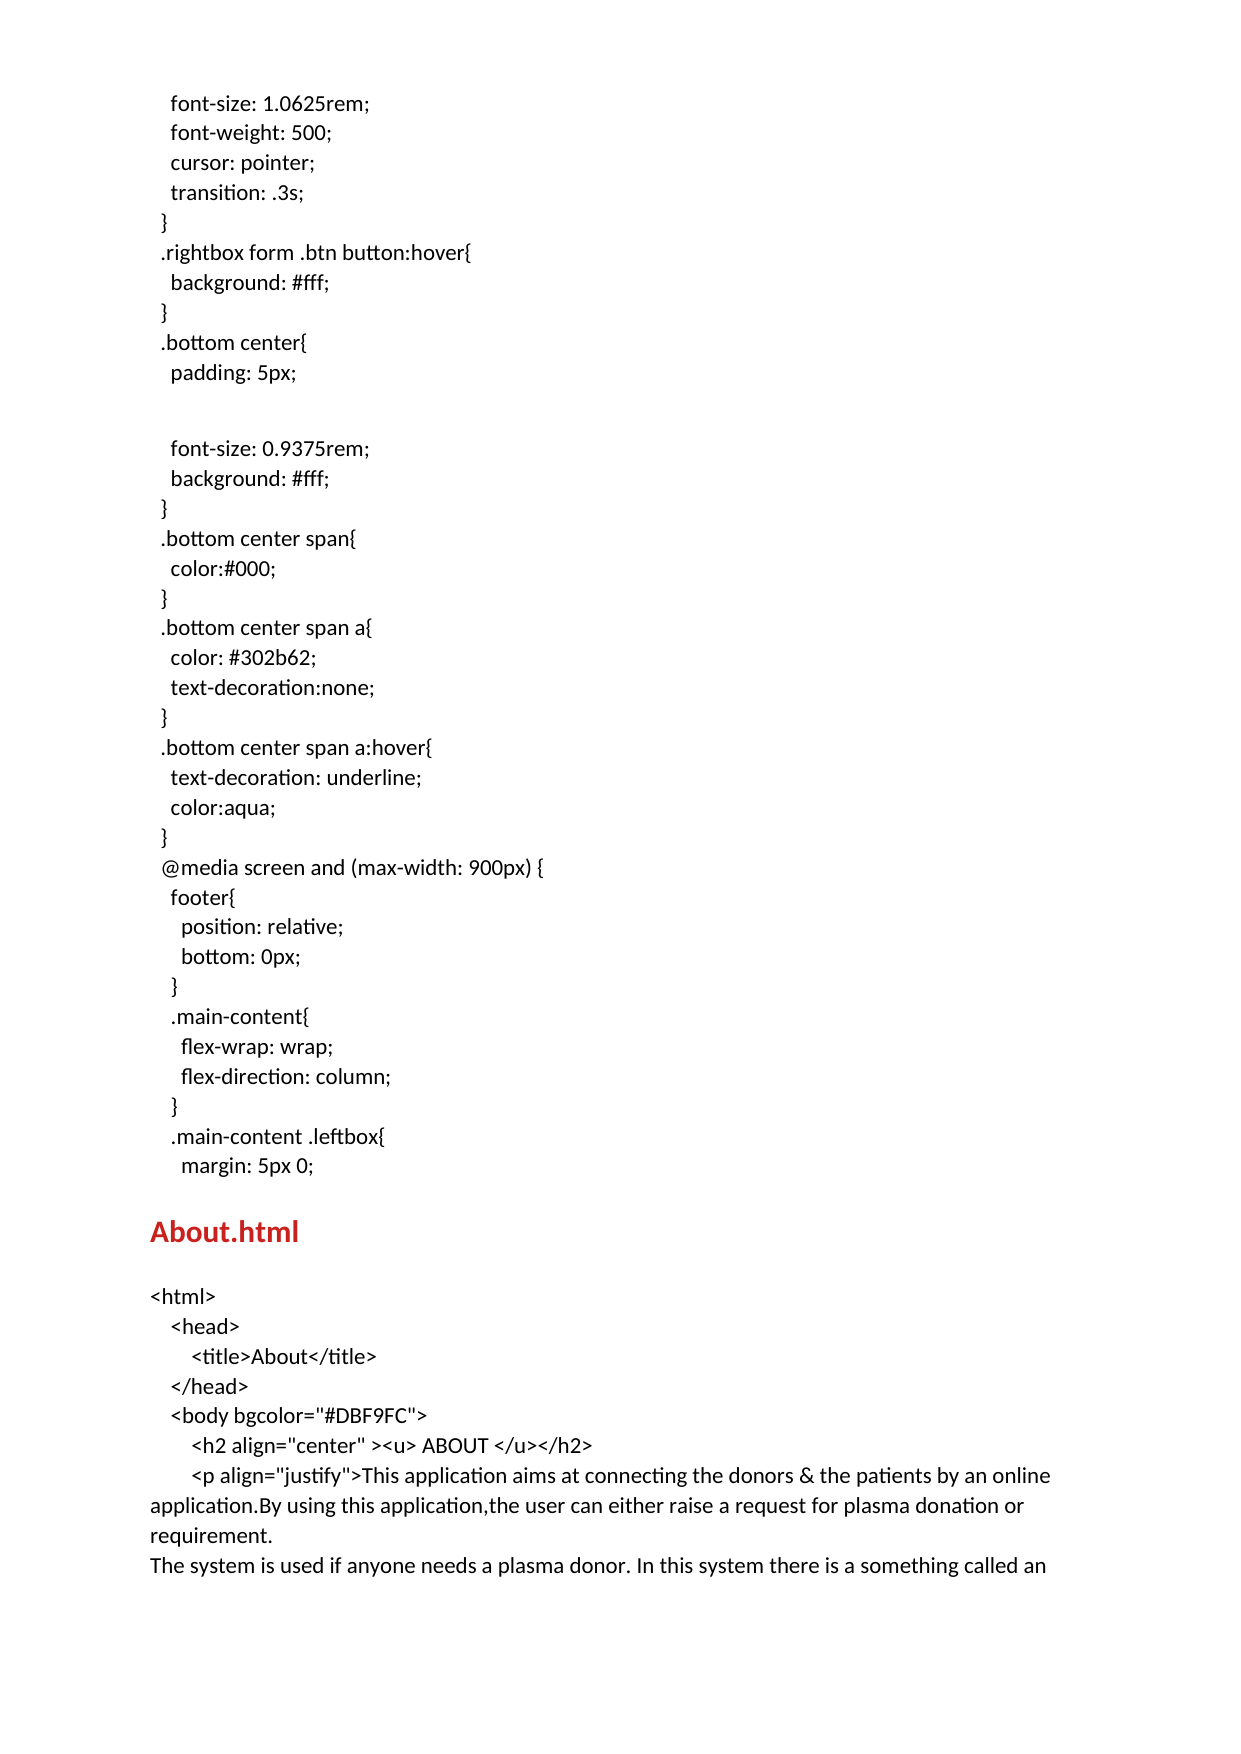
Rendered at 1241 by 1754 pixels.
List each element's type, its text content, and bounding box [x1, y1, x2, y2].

text font-size: 0.9375rem; background: #fff; } .bottom center span{ color:#000; } .bottom center span a{ color: #302b62; text-decoration:none; } .bottom center span a:hover{ text-decoration: underline; color:aqua; } @media screen and (max-width: 900px) { footer{ position: relative; bottom: 0px; } .main-content{ flex-wrap: wrap; flex-direction: column; } .main-content .leftbox{ margin: 5px 0; About.html <html> <head> <title>About</title> </head> <body bgcolor="#DBF9FC"> <h2 align="center" ><u> ABOUT </u></h2> <p align="justify">This application aims at connecting the donors & the patients by an online application.By using this application,the user can either raise a request for plasma donation or requirement. The system is used if anyone needs a plasma donor. In this system there is a something called an [150, 434, 1090, 1579]
text font-size: 1.0625rem; font-weight: 500; cursor: pointer; transition: .3s; } .rightbox form .btn button:hover{ background: #fff; } .bottom center{ padding: 5px; [150, 89, 1090, 416]
